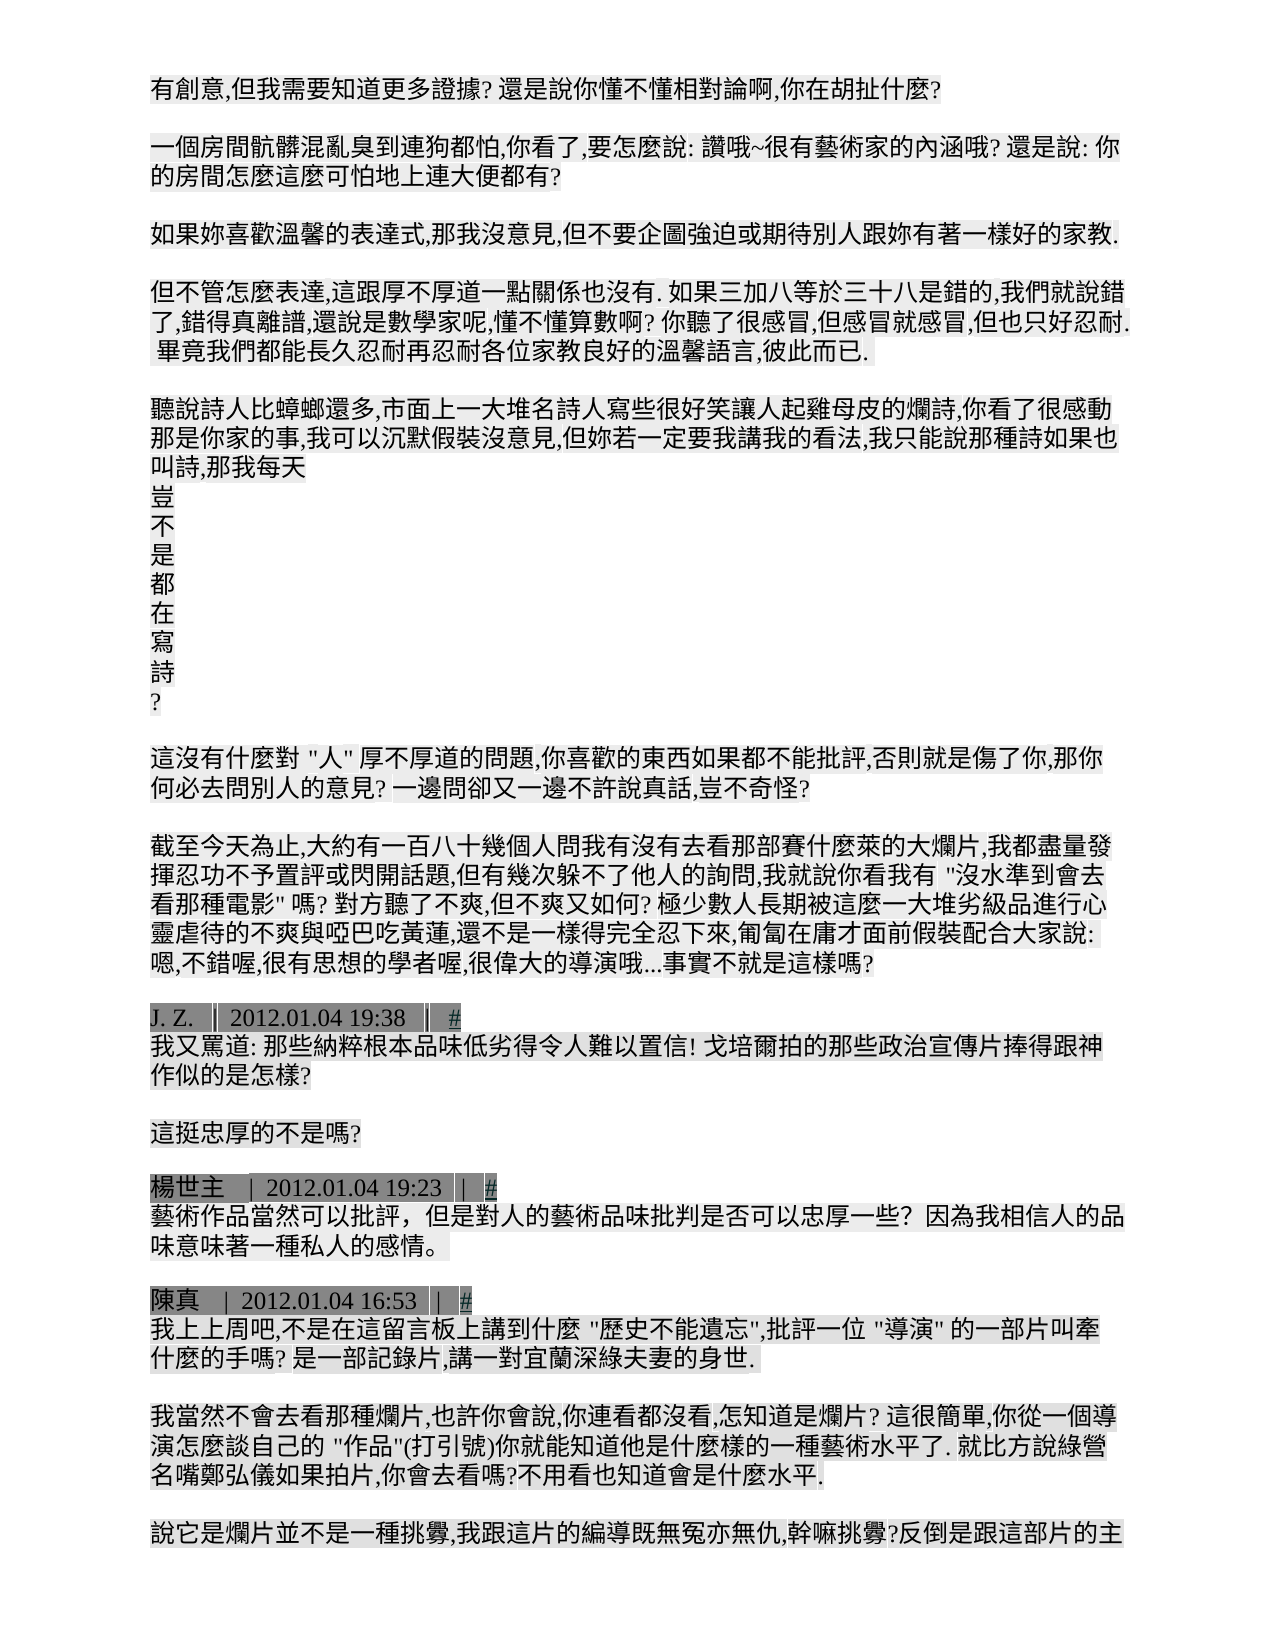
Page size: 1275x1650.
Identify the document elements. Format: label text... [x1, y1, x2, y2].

text 陳真 | 2012.01.04 16:53 | # [150, 1286, 1125, 1315]
text 我上上周吧,不是在這留言板上講到什麼 "歷史不能遺忘",批評一位 "導演" 的一部片叫牽什麼的手嗎? 是一部記錄片,講一對宜蘭深綠夫妻的身世. 我當然不會去看那種爛片,也許你會說,你連看都沒看,怎知道是爛片? 這很簡單,你從一個導演怎麼談自己的 "作品"(打引號)你就能知道他是什麼樣的一種藝術水平了. 就比方說綠營名嘴鄭弘儀如果拍片,你會去看嗎?不用看也知道會是什麼水平. 說它是爛片並不是一種挑釁,我跟這片的編導既無冤亦無仇,幹嘛挑釁?反倒是跟這部片的主人翁一家人頗有淵源. 我從林義雄出獄後不久大約1984年就認識這對深綠老夫妻田醫師與田媽媽,特別是他們的小女兒田秋堇,她之前當過立委,這回還被民進黨列為不分區立委,她先生叫劉守成,也就是前宜蘭縣長,最近被爆料跟吳乃仁及一位黑道在海外賭博,輸光光,還跟賭場借錢,被影印護照抵押,搞得很難看. 我跟田秋菫稱不上熟識,但過去彼此還算挺友善. 環保聯盟1987或1988創會時,我和她都是發起人,幾次籌備會議都會碰面,之後因為林義雄的關係及政治上許多運動常有所接觸. 林義雄坐牢出獄後旋即出國四年多,在他返台定居之前,其實曾悄悄回台一次. 那次在宜蘭祭拜林家墓園時我亦在場. 祭拜完,晚上有個演講晚會,久違的林義雄當然是主角,晚會安排者與主持人就是田秋堇. 林義雄在民進黨就跟神一樣,很多大老或老大都想上台講話,但林義雄說他希望盡量少讓政治人物上台,希望有些年輕人上台. 那時的黨外大概很難找到比我更年輕的了,於是田秋堇就跑來找我,希望我上台. 我很猶豫,因為我不太會演講,但後來還是同意了. 我上台講話時,他們給我拍了照,一直到現在我都還保留著那些照片. 記得我在台上說,走在林家墓園的石子路上感覺很難走,一路顛簸,改革之路似乎亦是如此,但更為艱難的或許是這樣一條艱辛之路究竟會引導我們走向何方? 講這些只是要說,當我們講一件事時就請好好講那件事,而不要引申渲染成一種莫名其妙的唯心指控,彷彿如果誠實地批評了某個東西,就等於是在攻擊哪個人或歧視了它的粉絲群或對黨國不忠不義或懷著什麼卑鄙心態或是不是跟對方有仇等等等. 跟人溝通許多時候挺難的,每次有人要我幫他改論文或改英文或給意見,我就被迫得陷入天人交戰,明明寫得亂七八糟應該打零分,英文寫得像中文,不堪入目,但我能誠實以告嗎? 最近有個好朋友出了一本書,誠懇地要我給意見,我就開始有點頭痛了. 但我實在不明白,為什麼人們一方面拜託你一定要有話直說真誠以待,另一方面卻擺明你只要膽敢不給出一個讓對方滿意的馬屁答案,很可能就會結下樑子. [150, 1315, 1125, 1548]
text 楊世主 | 2012.01.04 19:23 | # [150, 1173, 1125, 1203]
text J. Z. | 2012.01.04 19:38 | # [150, 1003, 1125, 1032]
text 我常罵精神分析做為一種治療很沒營養,這當然是在罵精神分析做為一種治療,但是那些喜歡搞精神分析治療或是被治療的人甚至連研究精神分析史的人就會抓狂,說你在歧視他的品味,這不會太神經過敏嗎? 至於厚道,我看過最厚道的人就是李登輝,戽斗幅度約48度仰角,像一個上弦月. 如果你看到一個用兩隻手握拍打桌球像打高爾夫的人,你是要跟他說什麼? 說你這樣錯了,太誇張了,還是跟他說: 嗯,還不錯喔,有點小瑕疵而已,還有進步的空間? 廢話,當然有進步的空間,進步空間可大了,重點是,如果你喜歡這樣一種所謂溫馨的表達方式,我沒意見,但那不是我的語言,我家教不好,沒法子那樣講話. 如果有人教相對論,但卻講到老子去,說是老子最先發明,你聽了要說什麼? 說: 嗯,不錯喔,很有創意,但我需要知道更多證據? 還是說你懂不懂相對論啊,你在胡扯什麼? 一個房間骯髒混亂臭到連狗都怕,你看了,要怎麼說: 讚哦~很有藝術家的內涵哦? 還是說: 你的房間怎麼這麼可怕地上連大便都有? 如果妳喜歡溫馨的表達式,那我沒意見,但不要企圖強迫或期待別人跟妳有著一樣好的家教. 但不管怎麼表達,這跟厚不厚道一點關係也沒有. 如果三加八等於三十八是錯的,我們就說錯了,錯得真離譜,還說是數學家呢,懂不懂算數啊? 你聽了很感冒,但感冒就感冒,但也只好忍耐. 畢竟我們都能長久忍耐再忍耐各位家教良好的溫馨語言,彼此而已. 聽說詩人比蟑螂還多,市面上一大堆名詩人寫些很好笑讓人起雞母皮的爛詩,你看了很感動那是你家的事,我可以沉默假裝沒意見,但妳若一定要我講我的看法,我只能說那種詩如果也叫詩,那我每天 豈 不 是 都 在 寫 詩 ? 這沒有什麼對 "人" 厚不厚道的問題,你喜歡的東西如果都不能批評,否則就是傷了你,那你何必去問別人的意見? 一邊問卻又一邊不許說真話,豈不奇怪? 截至今天為止,大約有一百八十幾個人問我有沒有去看那部賽什麼萊的大爛片,我都盡量發揮忍功不予置評或閃開話題,但有幾次躲不了他人的詢問,我就說你看我有 "沒水準到會去看那種電影" 嗎? 對方聽了不爽,但不爽又如何? 極少數人長期被這麼一大堆劣級品進行心靈虐待的不爽與啞巴吃黃蓮,還不是一樣得完全忍下來,匍匐在庸才面前假裝配合大家說: 嗯,不錯喔,很有思想的學者喔,很偉大的導演哦...事實不就是這樣嗎? [150, 75, 1125, 978]
text 藝術作品當然可以批評，但是對人的藝術品味批判是否可以忠厚一些？因為我相信人的品味意味著一種私人的感情。 [150, 1203, 1125, 1261]
text 我又罵道: 那些納粹根本品味低劣得令人難以置信! 戈培爾拍的那些政治宣傳片捧得跟神作似的是怎樣? 這挺忠厚的不是嗎? [150, 1032, 1125, 1148]
